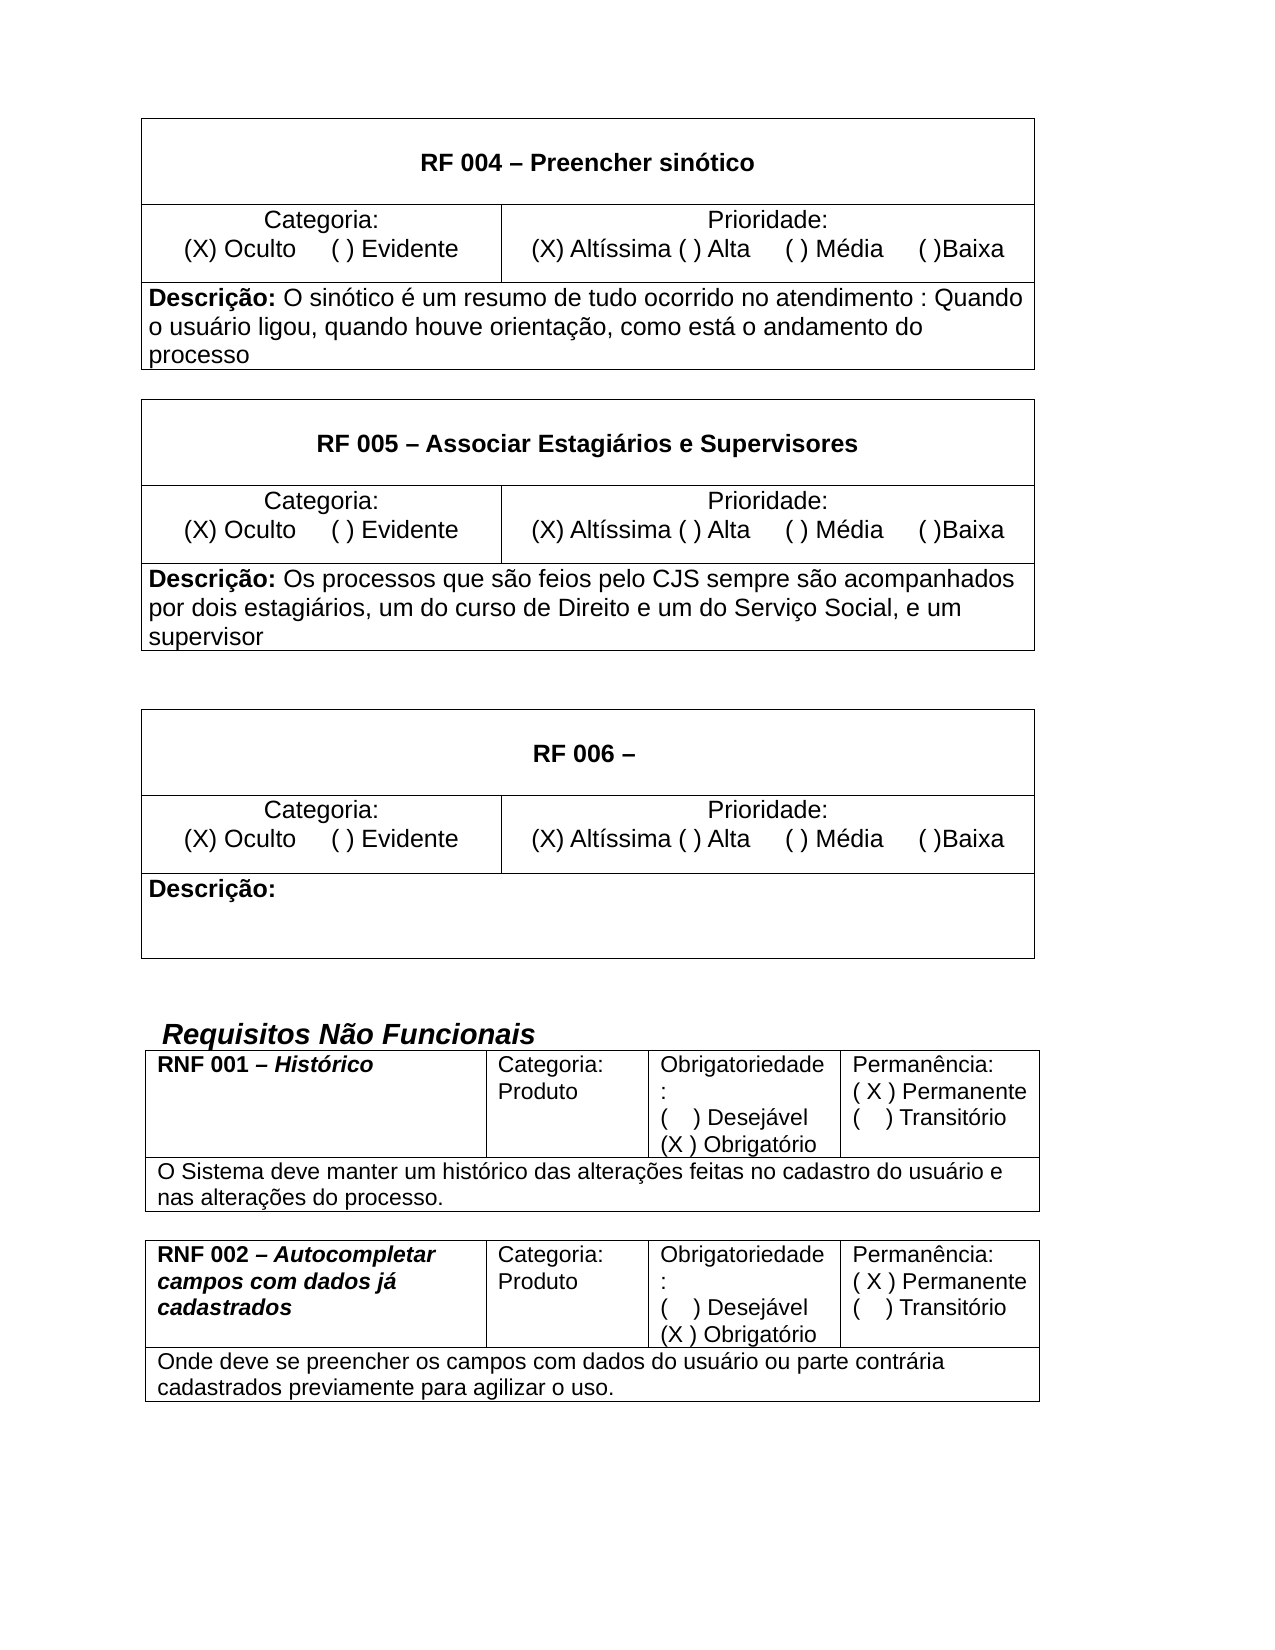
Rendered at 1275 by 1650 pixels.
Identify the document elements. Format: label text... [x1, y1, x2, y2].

table_header Permanência: ( X ) Permanente ( ) Transitório [841, 1241, 1039, 1347]
table_header RNF 001 – Histórico [146, 1051, 486, 1157]
table_header RNF 002 – Autocompletar campos com dados já cadastrados [146, 1241, 486, 1347]
table_cell Categoria: (X) Oculto ( ) Evidente [142, 205, 501, 282]
table_cell Descrição: O sinótico é um resumo de tudo ocorrido no atendimento : Quando o usuário ligou, quando houve orientação, como está o andamento do processo [142, 283, 1034, 369]
table_header RF 004 – Preencher sinótico [142, 119, 1034, 204]
table_cell Prioridade: (X) Altíssima ( ) Alta ( ) Média ( )Baixa [502, 205, 1034, 282]
text Requisitos Não Funcionais [118, 1017, 1157, 1050]
table_cell Onde deve se preencher os campos com dados do usuário ou parte contrária cadastrados previamente para agilizar o uso. [146, 1348, 1039, 1401]
table_cell Descrição: [142, 874, 1034, 958]
table_cell O Sistema deve manter um histórico das alterações feitas no cadastro do usuário e nas alterações do processo. [146, 1158, 1039, 1211]
table_cell Prioridade: (X) Altíssima ( ) Alta ( ) Média ( )Baixa [502, 486, 1034, 563]
table_header Permanência: ( X ) Permanente ( ) Transitório [841, 1051, 1039, 1157]
table_cell Categoria: (X) Oculto ( ) Evidente [142, 796, 501, 873]
table_header Categoria: Produto [487, 1241, 648, 1347]
table_cell Prioridade: (X) Altíssima ( ) Alta ( ) Média ( )Baixa [502, 796, 1034, 873]
table_header Obrigatoriedade: ( ) Desejável (X ) Obrigatório [649, 1051, 840, 1157]
table_header RF 005 – Associar Estagiários e Supervisores [142, 400, 1034, 485]
table_cell Categoria: (X) Oculto ( ) Evidente [142, 486, 501, 563]
table_header RF 006 – [142, 710, 1034, 794]
table_cell Descrição: Os processos que são feios pelo CJS sempre são acompanhados por dois estagiários, um do curso de Direito e um do Serviço Social, e um supervisor [142, 564, 1034, 650]
table_header Obrigatoriedade: ( ) Desejável (X ) Obrigatório [649, 1241, 840, 1347]
table_header Categoria: Produto [487, 1051, 648, 1157]
